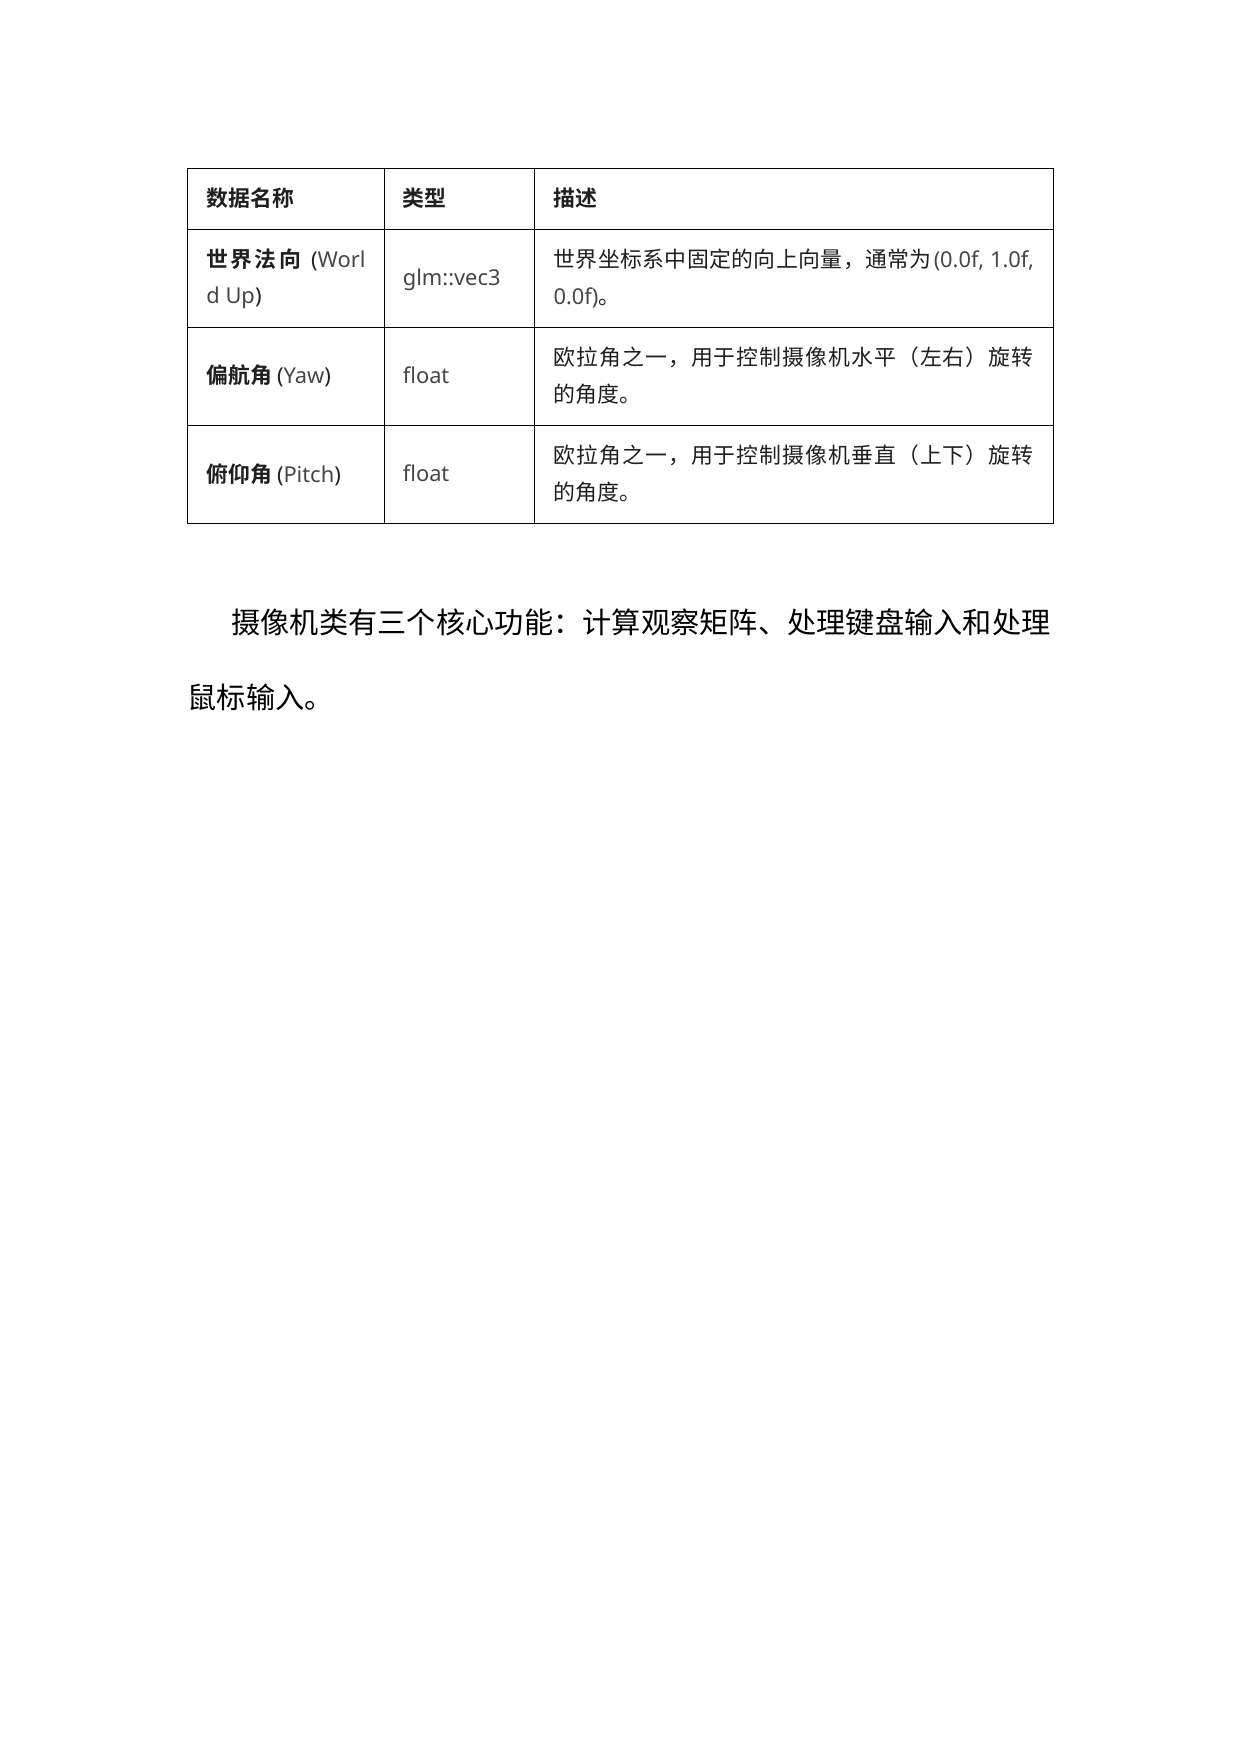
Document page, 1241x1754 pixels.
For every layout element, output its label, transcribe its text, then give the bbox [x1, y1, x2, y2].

table_cell 世界坐标系中固定的向上向量，通常为(0.0f, 1.0f, 0.0f)。 [535, 230, 1053, 327]
text 摄像机类有三个核心功能：计算观察矩阵、处理键盘输入和处理鼠标输入。 [187, 588, 1053, 728]
table_header 类型 [385, 169, 534, 229]
table_cell 世界法向 (Worl d Up) [188, 230, 384, 327]
table_cell glm::vec3 [385, 230, 534, 327]
table_header 数据名称 [188, 169, 384, 229]
table_header 描述 [535, 169, 1053, 229]
table_cell float [385, 426, 534, 523]
table_cell 欧拉角之一，用于控制摄像机水平（左右）旋转的角度。 [535, 328, 1053, 425]
table_cell float [385, 328, 534, 425]
table_cell 偏航角 (Yaw) [188, 328, 384, 425]
table_cell 俯仰角 (Pitch) [188, 426, 384, 523]
table_cell 欧拉角之一，用于控制摄像机垂直（上下）旋转的角度。 [535, 426, 1053, 523]
